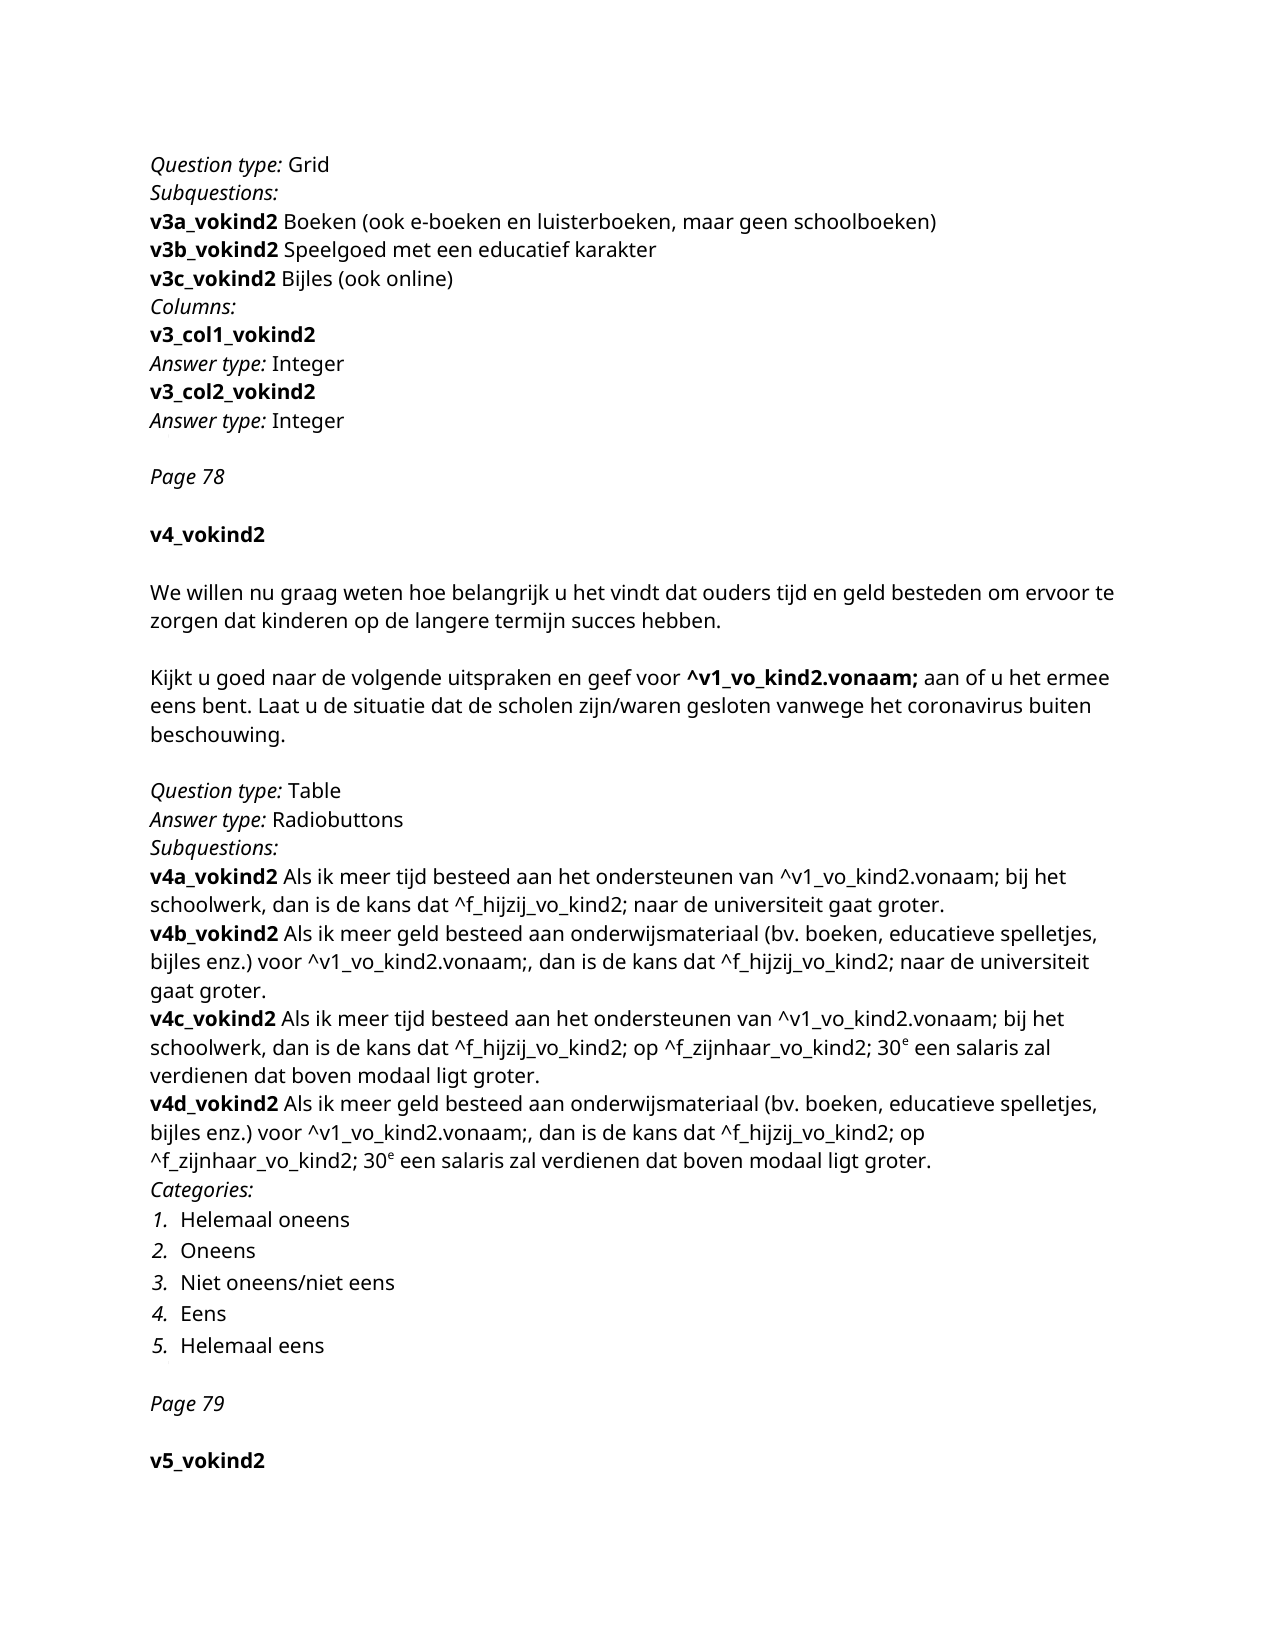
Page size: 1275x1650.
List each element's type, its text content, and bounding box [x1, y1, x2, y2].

subtitle v4_vokind2 [150, 520, 1125, 548]
text Answer type: Radiobuttons [150, 805, 1125, 833]
table_header Helemaal oneens [179, 1203, 416, 1235]
text Subquestions: v4a_vokind2 Als ik meer tijd besteed aan het ondersteunen van ^v1_vo_kind2.vonaam; bij het schoolwerk, dan is de kans dat ^f_hijzij_vo_kind2; naar de universiteit gaat groter. v4b_vokind2 Als ik meer geld besteed aan onderwijsmateriaal (bv. boeken, educatieve spelletjes, bijles enz.) voor ^v1_vo_kind2.vonaam;, dan is de kans dat ^f_hijzij_vo_kind2; naar de universiteit gaat groter. v4c_vokind2 Als ik meer tijd besteed aan het ondersteunen van ^v1_vo_kind2.vonaam; bij het schoolwerk, dan is de kans dat ^f_hijzij_vo_kind2; op ^f_zijnhaar_vo_kind2; 30e een salaris zal verdienen dat boven modaal ligt groter. v4d_vokind2 Als ik meer geld besteed aan onderwijsmateriaal (bv. boeken, educatieve spelletjes, bijles enz.) voor ^v1_vo_kind2.vonaam;, dan is de kans dat ^f_hijzij_vo_kind2; op ^f_zijnhaar_vo_kind2; 30e een salaris zal verdienen dat boven modaal ligt groter. [150, 833, 1125, 1175]
text Answer type: Integer [150, 406, 1125, 434]
text Question type: Table [150, 777, 1125, 805]
text Subquestions: v3a_vokind2 Boeken (ook e-boeken en luisterboeken, maar geen schoolboeken) v3b_vokind2 Speelgoed met een educatief karakter v3c_vokind2 Bijles (ook online) [150, 178, 1125, 292]
table_header 1. [150, 1203, 178, 1235]
table_cell Oneens [179, 1235, 416, 1266]
text Question type: Grid [150, 150, 1125, 178]
table_cell Helemaal eens [179, 1330, 416, 1361]
table_cell 5. [150, 1330, 178, 1361]
table_cell Eens [179, 1298, 416, 1329]
text Page 79 [150, 1389, 1125, 1417]
table_cell 2. [150, 1235, 178, 1266]
text Answer type: Integer [150, 349, 1125, 377]
text v3_col2_vokind2 [150, 377, 1125, 406]
table_cell 3. [150, 1266, 178, 1298]
text We willen nu graag weten hoe belangrijk u het vindt dat ouders tijd en geld besteden om ervoor te zorgen dat kinderen op de langere termijn succes hebben. Kijkt u goed naar de volgende uitspraken en geef voor ^v1_vo_kind2.vonaam; aan of u het ermee eens bent. Laat u de situatie dat de scholen zijn/waren gesloten vanwege het coronavirus buiten beschouwing. [150, 578, 1125, 748]
text Page 78 [150, 462, 1125, 491]
table_cell 4. [150, 1298, 178, 1329]
text Columns: v3_col1_vokind2 [150, 292, 1125, 349]
table_cell Niet oneens/niet eens [179, 1266, 416, 1298]
subtitle v5_vokind2 [150, 1447, 1125, 1475]
text Categories: [150, 1175, 1125, 1203]
